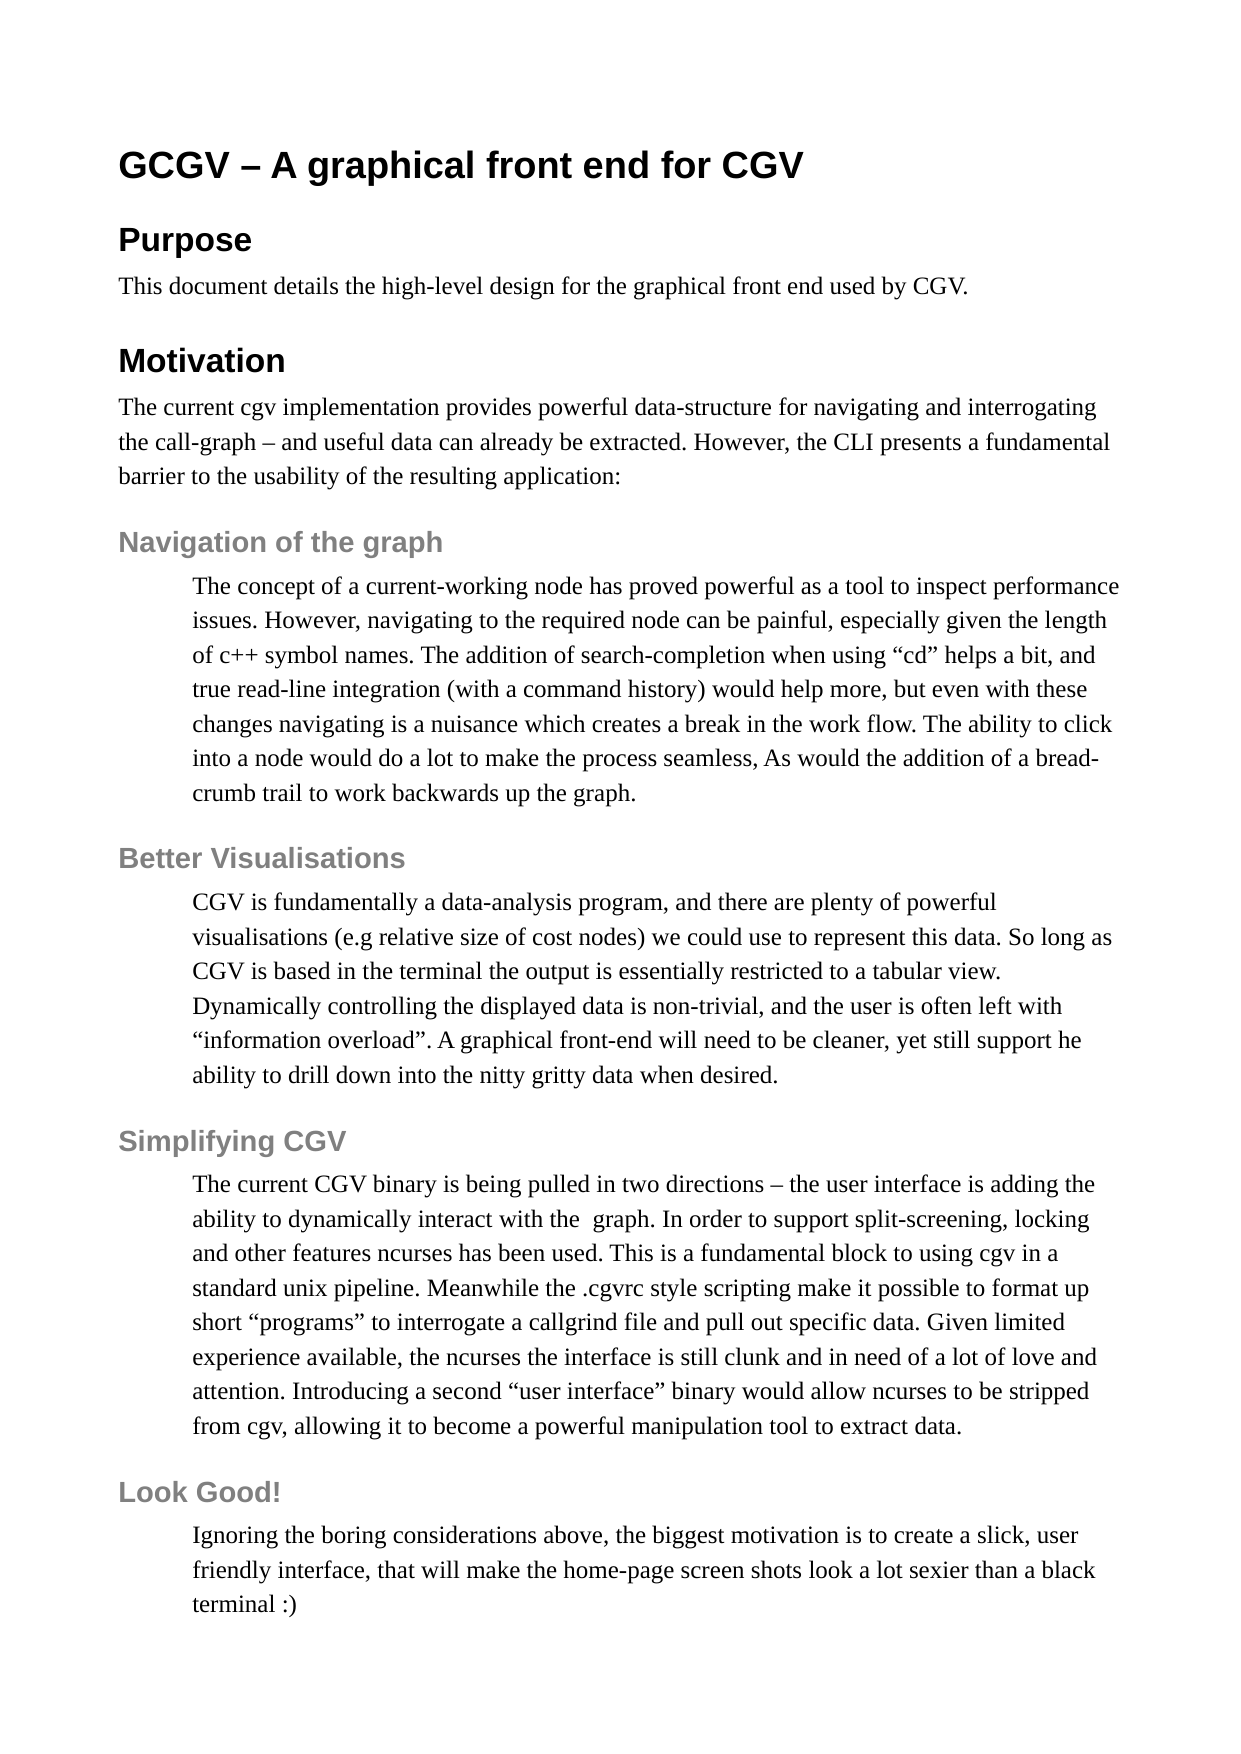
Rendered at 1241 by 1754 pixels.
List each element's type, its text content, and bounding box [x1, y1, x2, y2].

text Ignoring the boring considerations above, the biggest motivation is to create a slick, user friendly interface, that will make the home-page screen shots look a lot sexier than a black terminal :) [192, 1521, 1122, 1618]
subtitle Motivation [118, 341, 1122, 380]
subtitle Look Good! [118, 1474, 1122, 1508]
subtitle Simplifying CGV [118, 1123, 1122, 1157]
subtitle Purpose [118, 220, 1122, 259]
text The concept of a current-working node has proved powerful as a tool to inspect performance issues. However, navigating to the required node can be painful, especially given the length of c++ symbol names. The addition of search-completion when using “cd” helps a bit, and true read-line integration (with a command history) would help more, but even with these changes navigating is a nuisance which creates a break in the work flow. The ability to click into a node would do a lot to make the process seamless, As would the addition of a bread-crumb trail to work backwards up the graph. [192, 571, 1122, 807]
text The current cgv implementation provides powerful data-structure for navigating and interrogating the call-graph – and useful data can already be extracted. However, the CLI presents a fundamental barrier to the usability of the resulting application: [118, 392, 1122, 490]
text The current CGV binary is being pulled in two directions – the user interface is adding the ability to dynamically interact with the graph. In order to support split-screening, locking and other features ncurses has been used. This is a fundamental block to using cgv in a standard unix pipeline. Meanwhile the .cgvrc style scripting make it possible to format up short “programs” to interrogate a callgrind file and pull out specific data. Given limited experience available, the ncurses the interface is still clunk and in need of a lot of love and attention. Introducing a second “user interface” binary would allow ncurses to be stripped from cgv, allowing it to become a powerful manipulation tool to extract data. [192, 1169, 1122, 1440]
subtitle GCGV – A graphical front end for CGV [118, 143, 1122, 187]
subtitle Better Visualisations [118, 841, 1122, 875]
subtitle Navigation of the graph [118, 525, 1122, 558]
text This document details the high-level design for the graphical front end used by CGV. [118, 271, 1122, 300]
text CGV is fundamentally a data-analysis program, and there are plenty of powerful visualisations (e.g relative size of cost nodes) we could use to represent this data. So long as CGV is based in the terminal the output is essentially restricted to a tabular view. Dynamically controlling the displayed data is non-trivial, and the user is often left with “information overload”. A graphical front-end will need to be cleaner, yet still support he ability to drill down into the nitty gritty data when desired. [192, 887, 1122, 1089]
